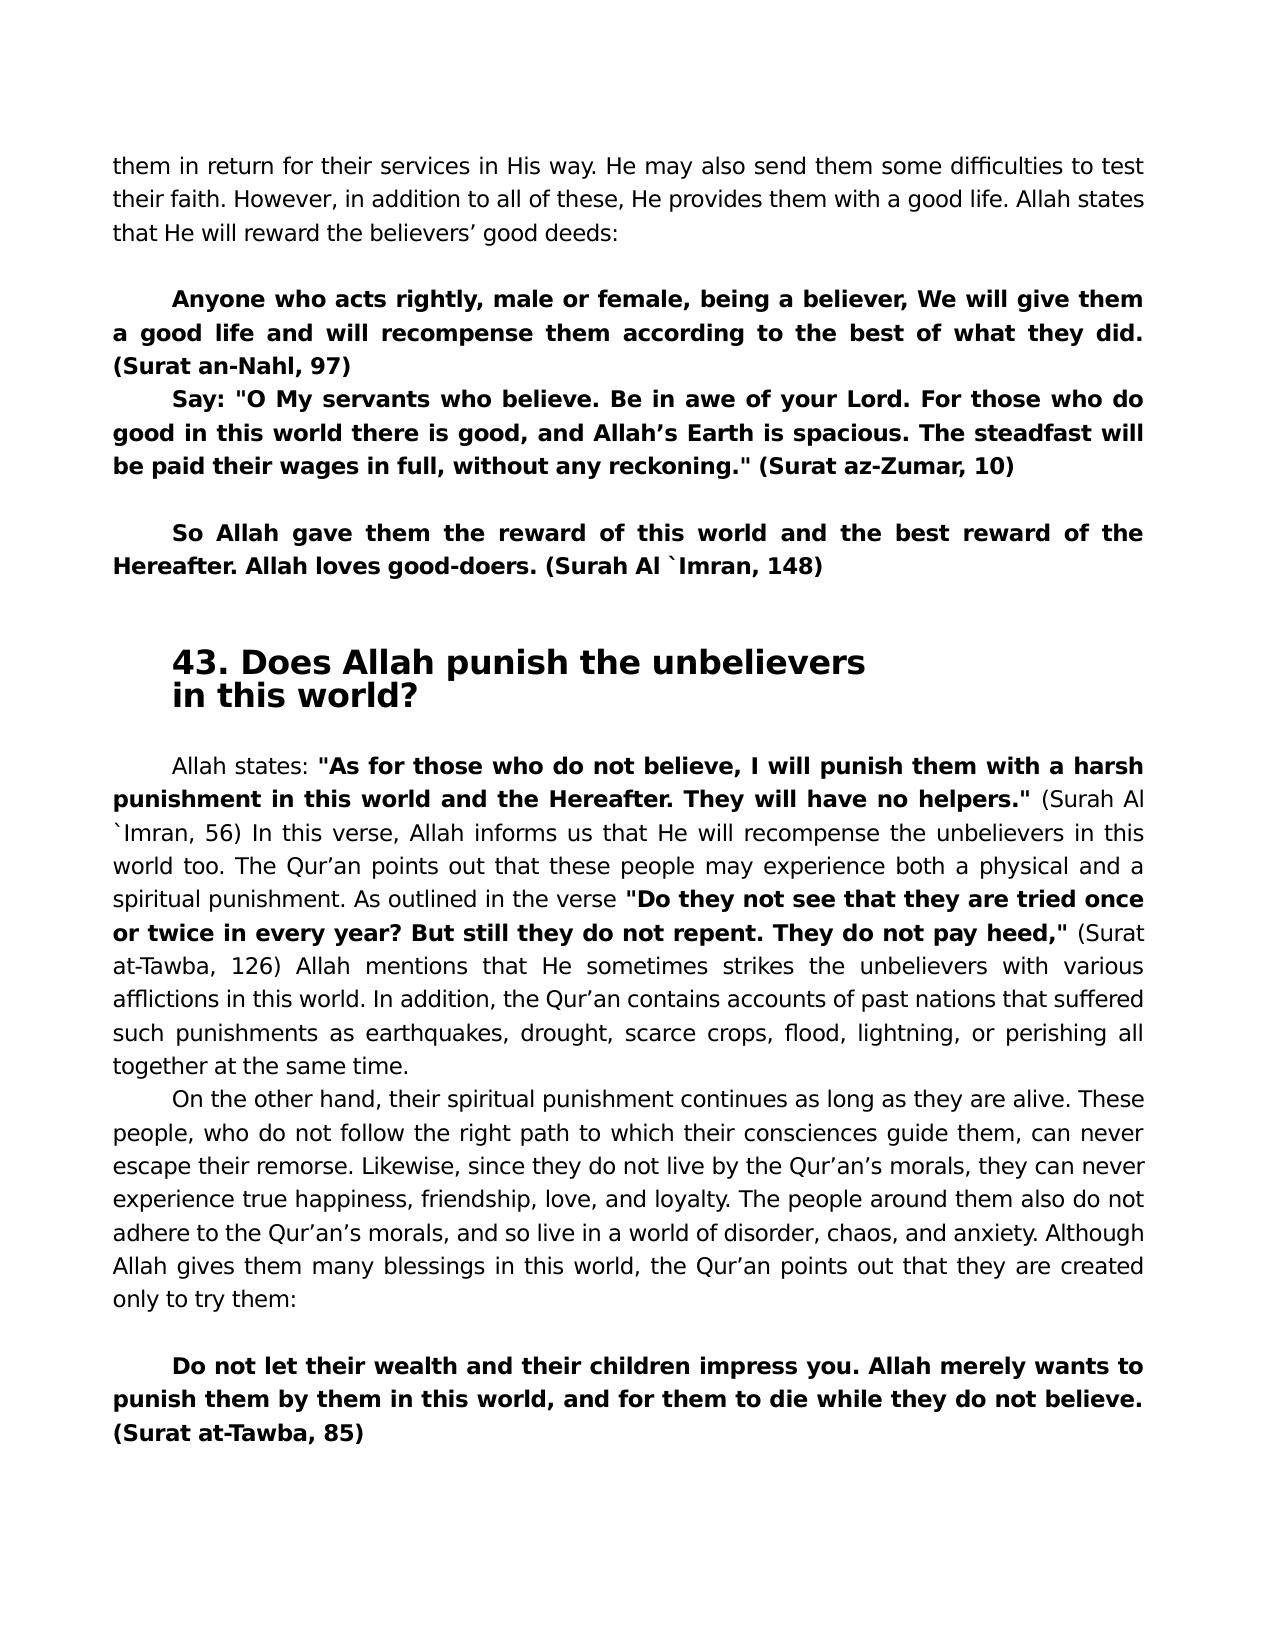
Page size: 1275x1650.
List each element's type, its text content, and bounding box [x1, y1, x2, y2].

text On the other hand, their spiritual punishment continues as long as they are alive. These people, who do not follow the right path to which their consciences guide them, can never escape their remorse. Likewise, since they do not live by the Qur’an’s morals, they can never experience true happiness, friendship, love, and loyalty. The people around them also do not adhere to the Qur’an’s morals, and so live in a world of disorder, chaos, and anxiety. Although Allah gives them many blessings in this world, the Qur’an points out that they are created only to try them: [112, 1081, 1145, 1314]
text So Allah gave them the reward of this world and the best reward of the Hereafter. Allah loves good-doers. (Surah Al `Imran, 148) [112, 514, 1145, 581]
text Anyone who acts rightly, male or female, being a believer, We will give them a good life and will recompense them according to the best of what they did. (Surat an-Nahl, 97) [112, 281, 1145, 381]
text 43. Does Allah punish the unbelievers [112, 648, 1145, 681]
text Say: "O My servants who believe. Be in awe of your Lord. For those who do good in this world there is good, and Allah’s Earth is spacious. The steadfast will be paid their wages in full, without any reckoning." (Surat az-Zumar, 10) [112, 381, 1145, 481]
text Allah states: "As for those who do not believe, I will punish them with a harsh punishment in this world and the Hereafter. They will have no helpers." (Surah Al `Imran, 56) In this verse, Allah informs us that He will recompense the unbelievers in this world too. The Qur’an points out that these people may experience both a physical and a spiritual punishment. As outlined in the verse "Do they not see that they are tried once or twice in every year? But still they do not repent. They do not pay heed," (Surat at-Tawba, 126) Allah mentions that He sometimes strikes the unbelievers with various afflictions in this world. In addition, the Qur’an contains accounts of past nations that suffered such punishments as earthquakes, drought, scarce crops, flood, lightning, or perishing all together at the same time. [112, 748, 1145, 1081]
text in this world? [112, 681, 1145, 714]
text Do not let their wealth and their children impress you. Allah merely wants to punish them by them in this world, and for them to die while they do not believe. (Surat at-Tawba, 85) [112, 1348, 1145, 1448]
text them in return for their services in His way. He may also send them some difficulties to test their faith. However, in addition to all of these, He provides them with a good life. Allah states that He will reward the believers’ good deeds: [112, 148, 1145, 248]
